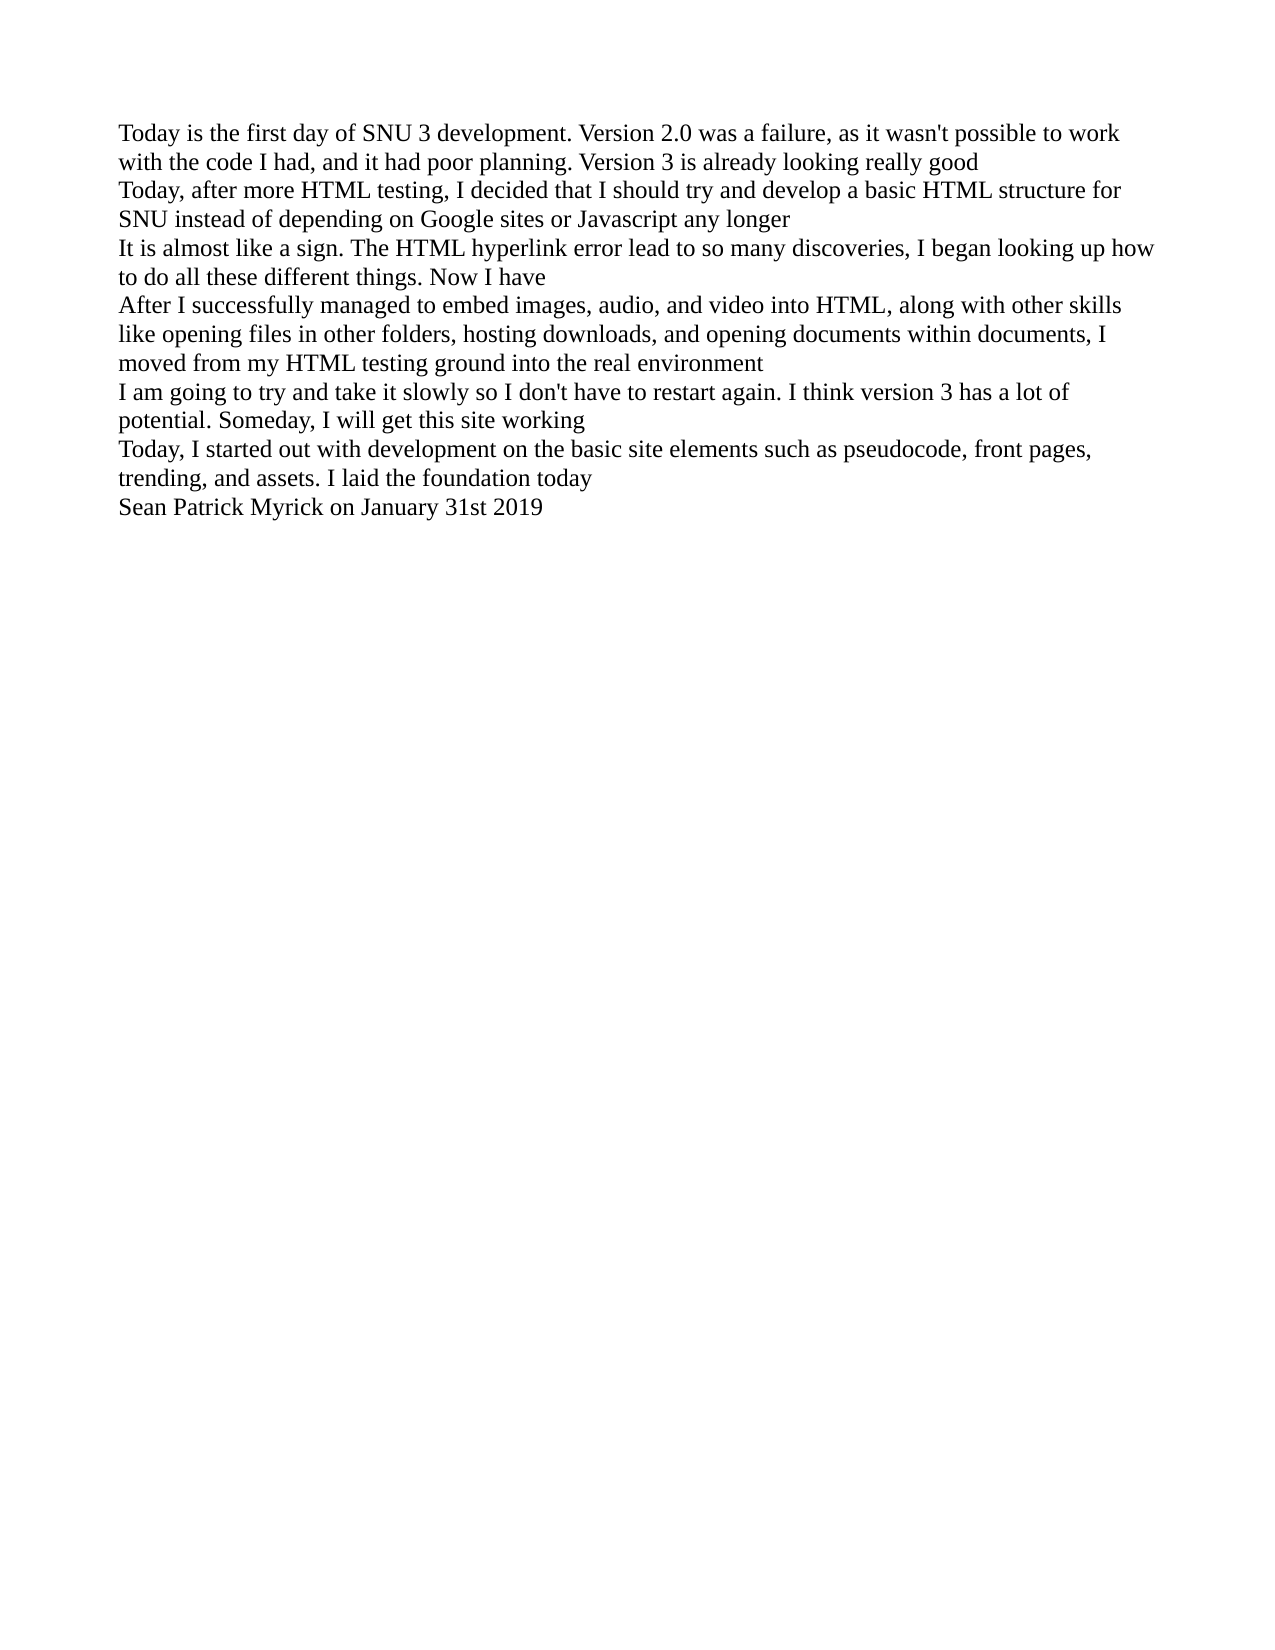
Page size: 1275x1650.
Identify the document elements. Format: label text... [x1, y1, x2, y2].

text Today, after more HTML testing, I decided that I should try and develop a basic HTML structure for SNU instead of depending on Google sites or Javascript any longer [118, 176, 1157, 233]
text After I successfully managed to embed images, audio, and video into HTML, along with other skills like opening files in other folders, hosting downloads, and opening documents within documents, I moved from my HTML testing ground into the real environment [118, 291, 1157, 377]
text Today, I started out with development on the basic site elements such as pseudocode, front pages, trending, and assets. I laid the foundation today [118, 434, 1157, 492]
text Today is the first day of SNU 3 development. Version 2.0 was a failure, as it wasn't possible to work with the code I had, and it had poor planning. Version 3 is already looking really good [118, 118, 1157, 176]
text I am going to try and take it slowly so I don't have to restart again. I think version 3 has a lot of potential. Someday, I will get this site working [118, 377, 1157, 434]
text Sean Patrick Myrick on January 31st 2019 [118, 492, 1157, 521]
text It is almost like a sign. The HTML hyperlink error lead to so many discoveries, I began looking up how to do all these different things. Now I have [118, 233, 1157, 291]
